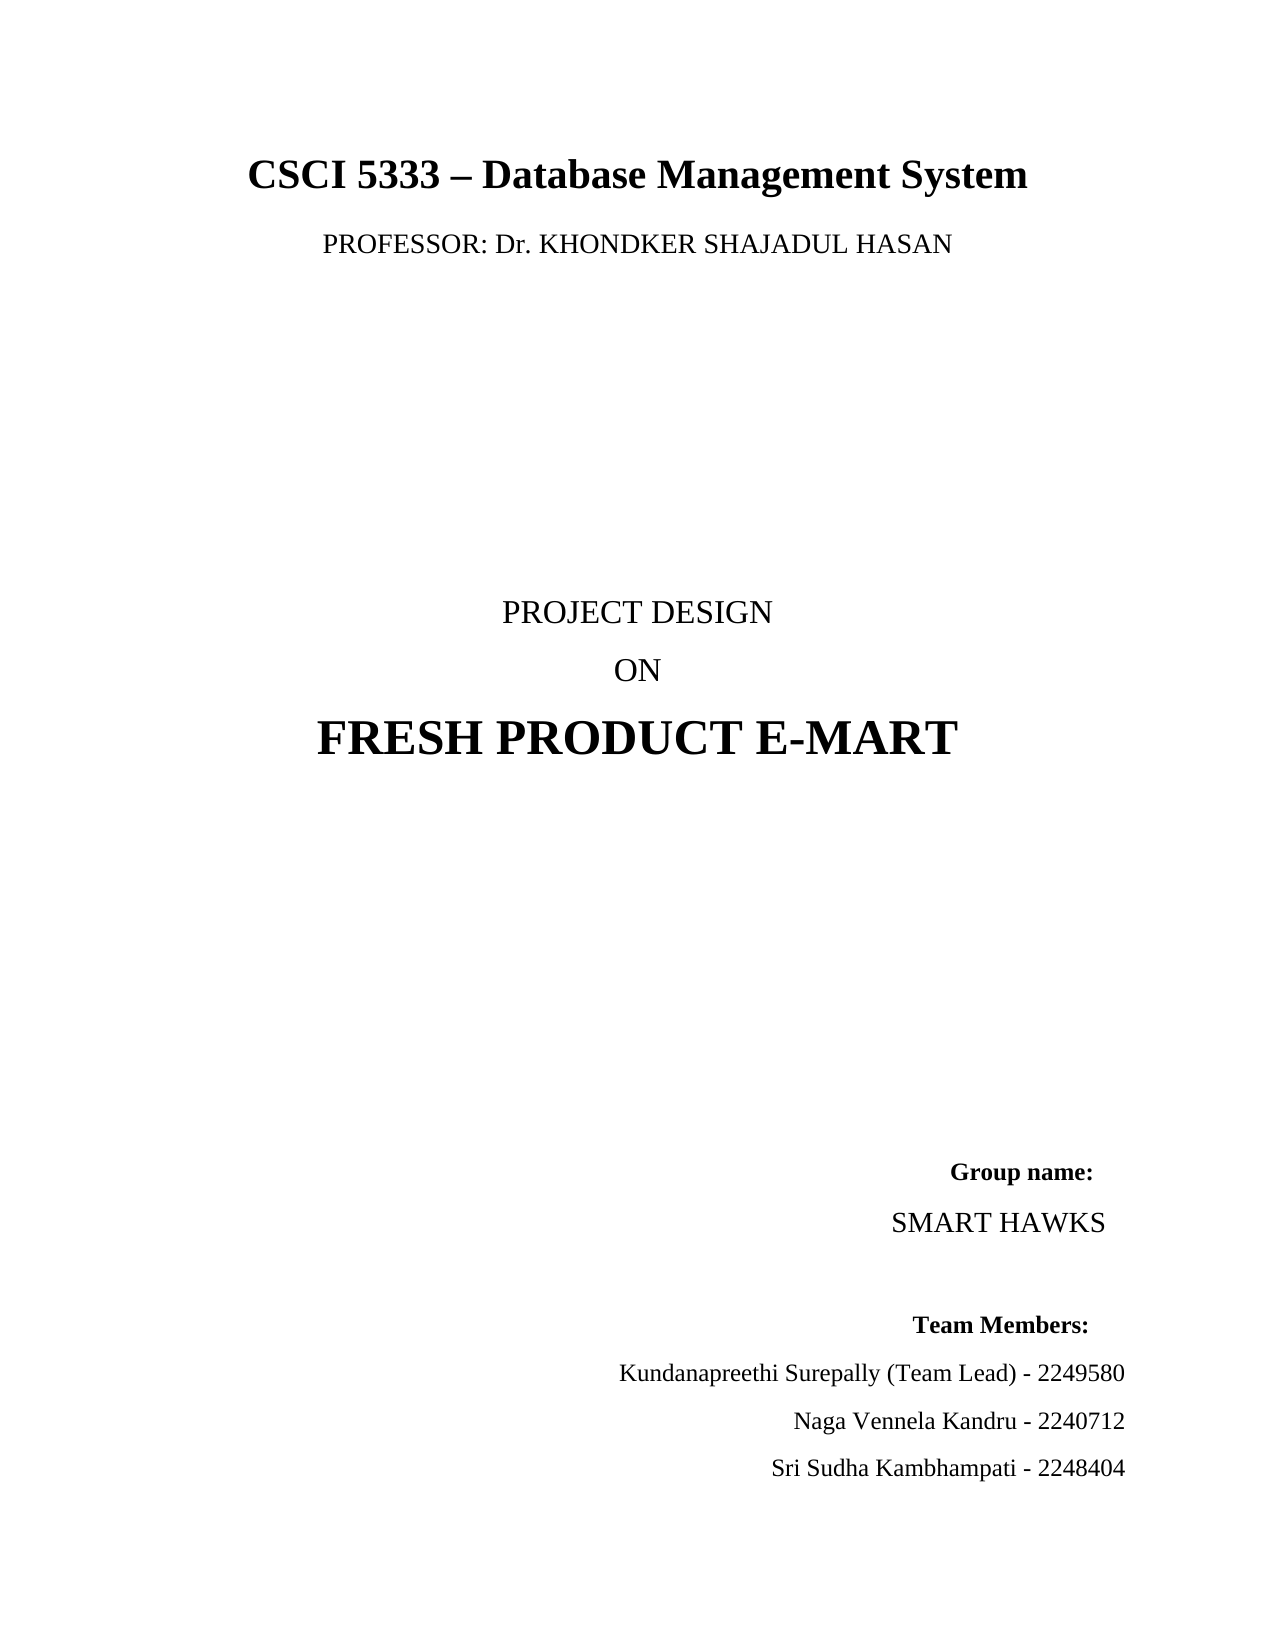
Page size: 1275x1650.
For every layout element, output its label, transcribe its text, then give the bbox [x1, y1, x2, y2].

text ON [150, 650, 1125, 688]
text SMART HAWKS [600, 1205, 1125, 1238]
text PROFESSOR: Dr. KHONDKER SHAJADUL HASAN [150, 227, 1125, 259]
text Group name: [750, 1157, 1125, 1186]
text Team Members: [825, 1310, 1125, 1339]
text Naga Vennela Kandru - 2240712 [150, 1406, 1125, 1434]
text Sri Sudha Kambhampati - 2248404 [150, 1453, 1125, 1482]
text Kundanapreethi Surepally (Team Lead) - 2249580 [150, 1358, 1125, 1387]
text PROJECT DESIGN [150, 592, 1125, 630]
text FRESH PRODUCT E-MART [150, 708, 1125, 766]
text CSCI 5333 – Database Management System [150, 150, 1125, 198]
